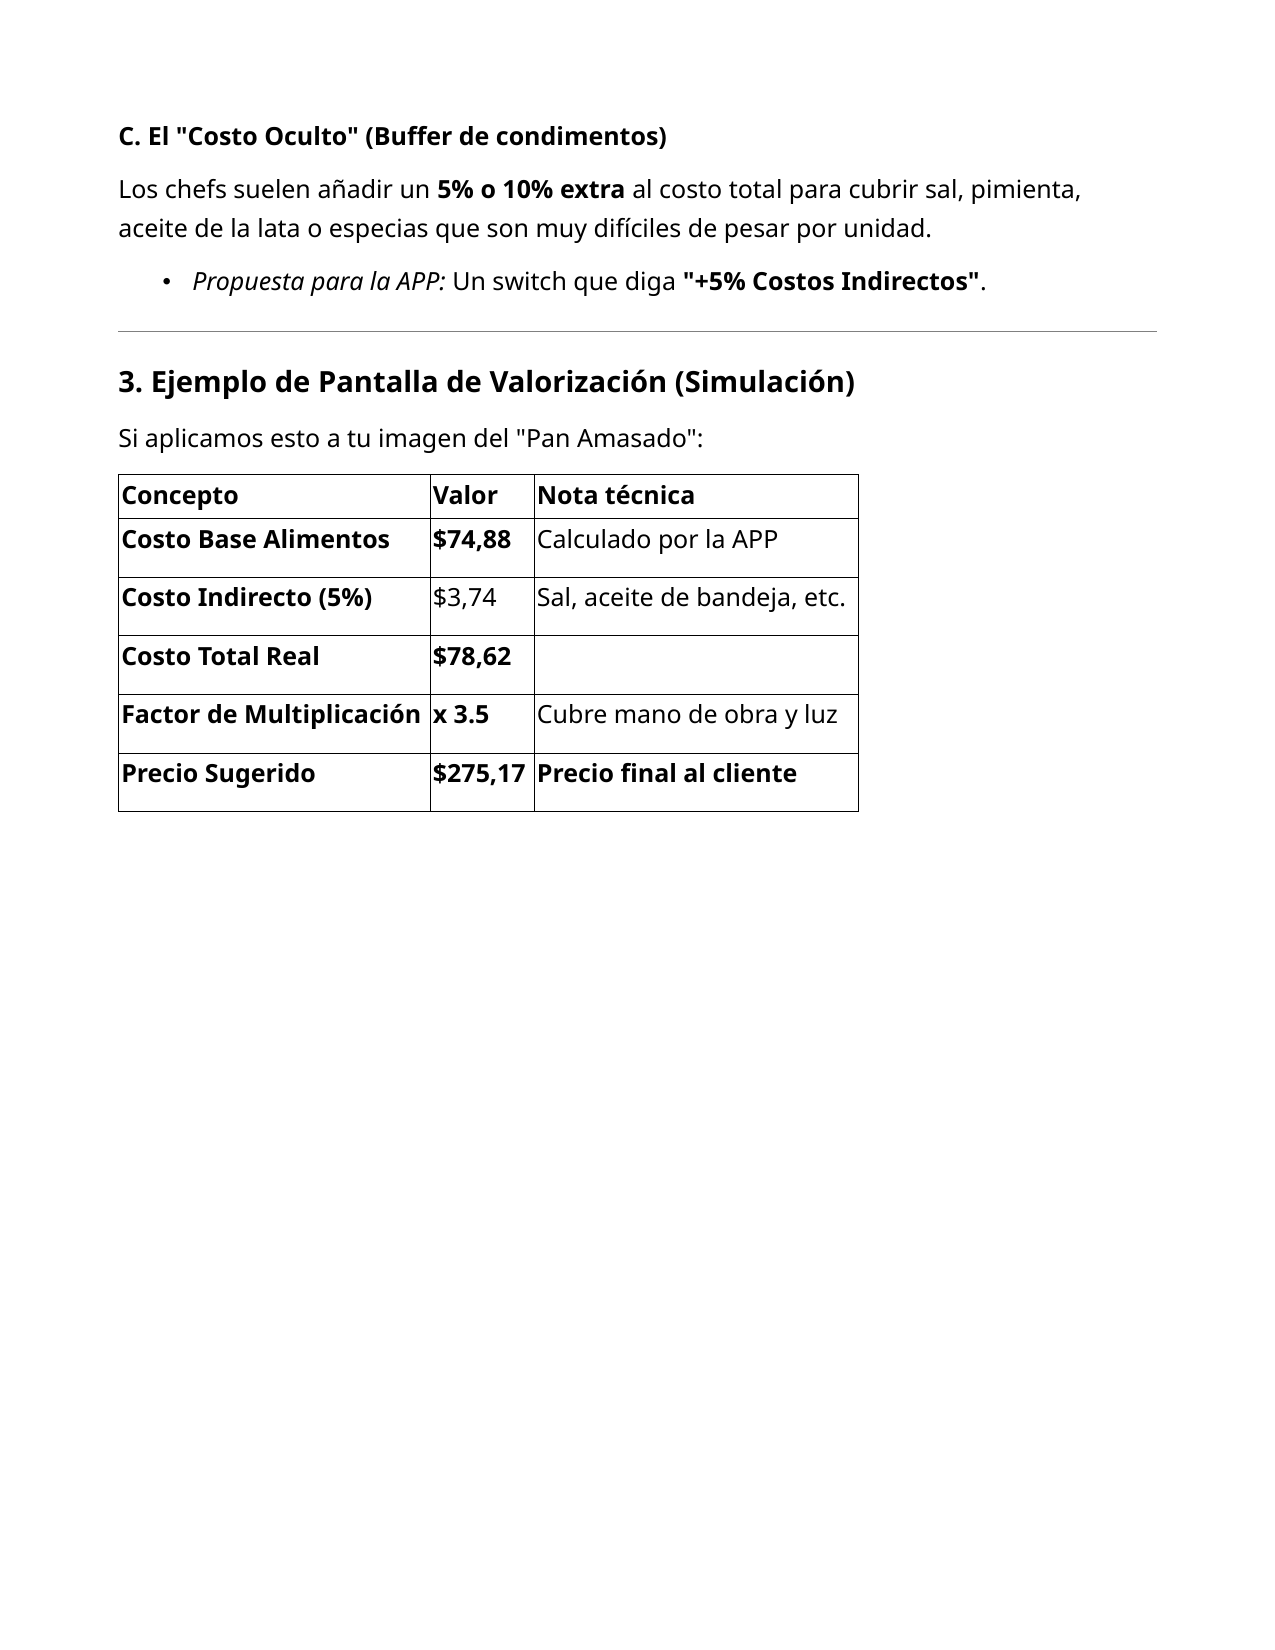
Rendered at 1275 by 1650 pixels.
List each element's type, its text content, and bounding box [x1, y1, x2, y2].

table_header Valor [431, 475, 534, 518]
table_cell Calculado por la APP [535, 519, 858, 577]
table_cell Costo Base Alimentos [119, 519, 430, 577]
table_header Concepto [119, 475, 430, 518]
table_cell Costo Indirecto (5%) [119, 578, 430, 635]
table_cell Sal, aceite de bandeja, etc. [535, 578, 858, 635]
table_cell $275,17 [431, 754, 534, 811]
table_cell Precio Sugerido [119, 754, 430, 811]
table_cell Precio final al cliente [535, 754, 858, 811]
text Si aplicamos esto a tu imagen del "Pan Amasado": [118, 421, 1157, 455]
table_cell [535, 636, 858, 694]
table_cell Costo Total Real [119, 636, 430, 694]
list Propuesta para la APP: Un switch que diga "+5% Costos Indirectos". [162, 263, 1157, 298]
table_cell $74,88 [431, 519, 534, 577]
subtitle 3. Ejemplo de Pantalla de Valorización (Simulación) [118, 361, 1157, 401]
text Los chefs suelen añadir un 5% o 10% extra al costo total para cubrir sal, pimienta, aceite de la lata o especias que son muy difíciles de pesar por unidad. [118, 171, 1157, 244]
table_cell $3,74 [431, 578, 534, 635]
table_header Nota técnica [535, 475, 858, 518]
table_cell $78,62 [431, 636, 534, 694]
table_cell Factor de Multiplicación [119, 695, 430, 752]
table_cell x 3.5 [431, 695, 534, 752]
subtitle C. El "Costo Oculto" (Buffer de condimentos) [118, 118, 1157, 152]
table_cell Cubre mano de obra y luz [535, 695, 858, 752]
